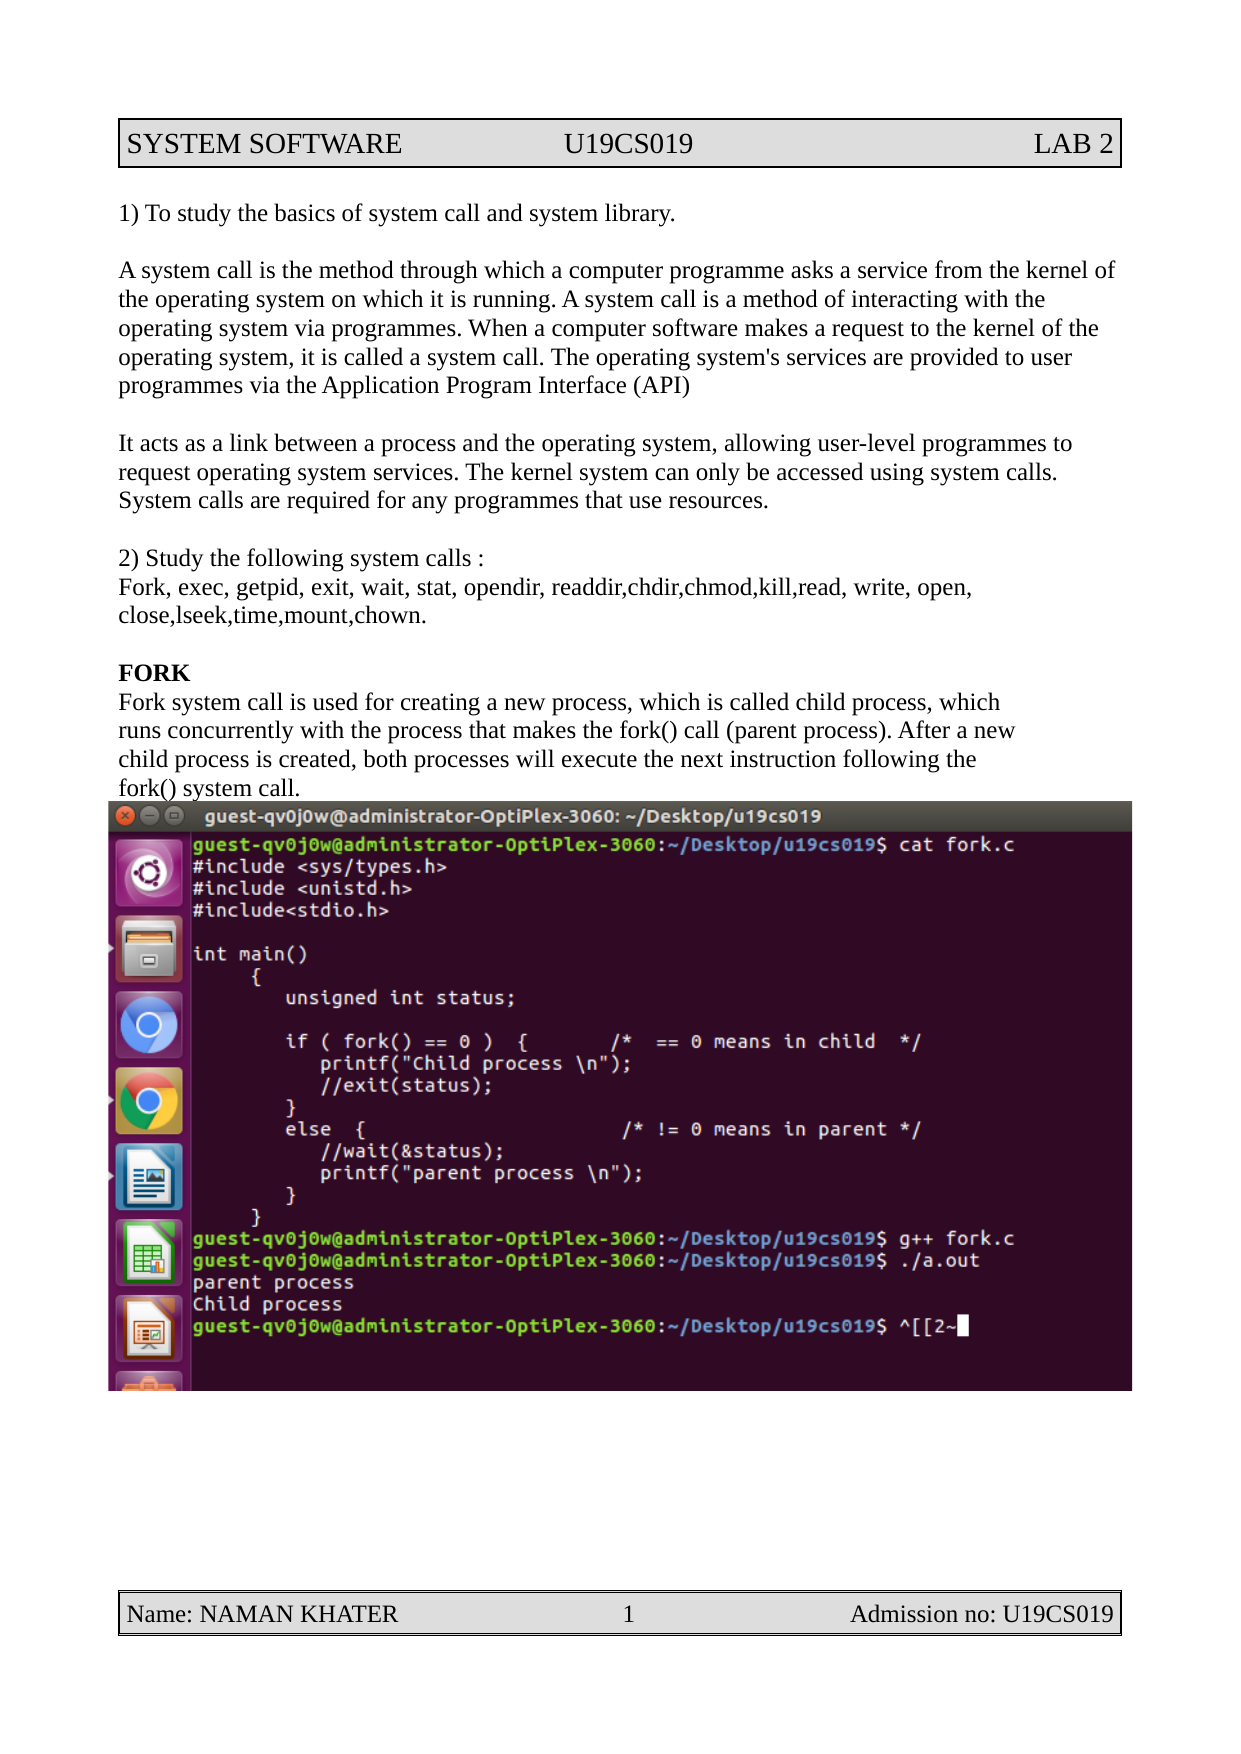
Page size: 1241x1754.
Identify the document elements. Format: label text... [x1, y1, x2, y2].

text runs concurrently with the process that makes the fork() call (parent process). After a new [118, 715, 1122, 744]
text A system call is the method through which a computer programme asks a service from the kernel of the operating system on which it is running. A system call is a method of interacting with the operating system via programmes. When a computer software makes a request to the kernel of the operating system, it is called a system call. The operating system's services are provided to user programmes via the Application Program Interface (API) [118, 255, 1122, 399]
text Fork system call is used for creating a new process, which is called child process, which [118, 687, 1122, 715]
text 1) To study the basics of system call and system library. [118, 198, 1122, 227]
text Fork, exec, getpid, exit, wait, stat, opendir, readdir,chdir,chmod,kill,read, write, open, [118, 572, 1122, 600]
text 2) Study the following system calls : [118, 543, 1122, 572]
text close,lseek,time,mount,chown. [118, 600, 1122, 629]
text child process is created, both processes will execute the next instruction following the [118, 744, 1122, 773]
text fork() system call. [118, 773, 1122, 802]
text FORK [118, 658, 1122, 687]
text It acts as a link between a process and the operating system, allowing user-level programmes to request operating system services. The kernel system can only be accessed using system calls. System calls are required for any programmes that use resources. [118, 428, 1122, 514]
